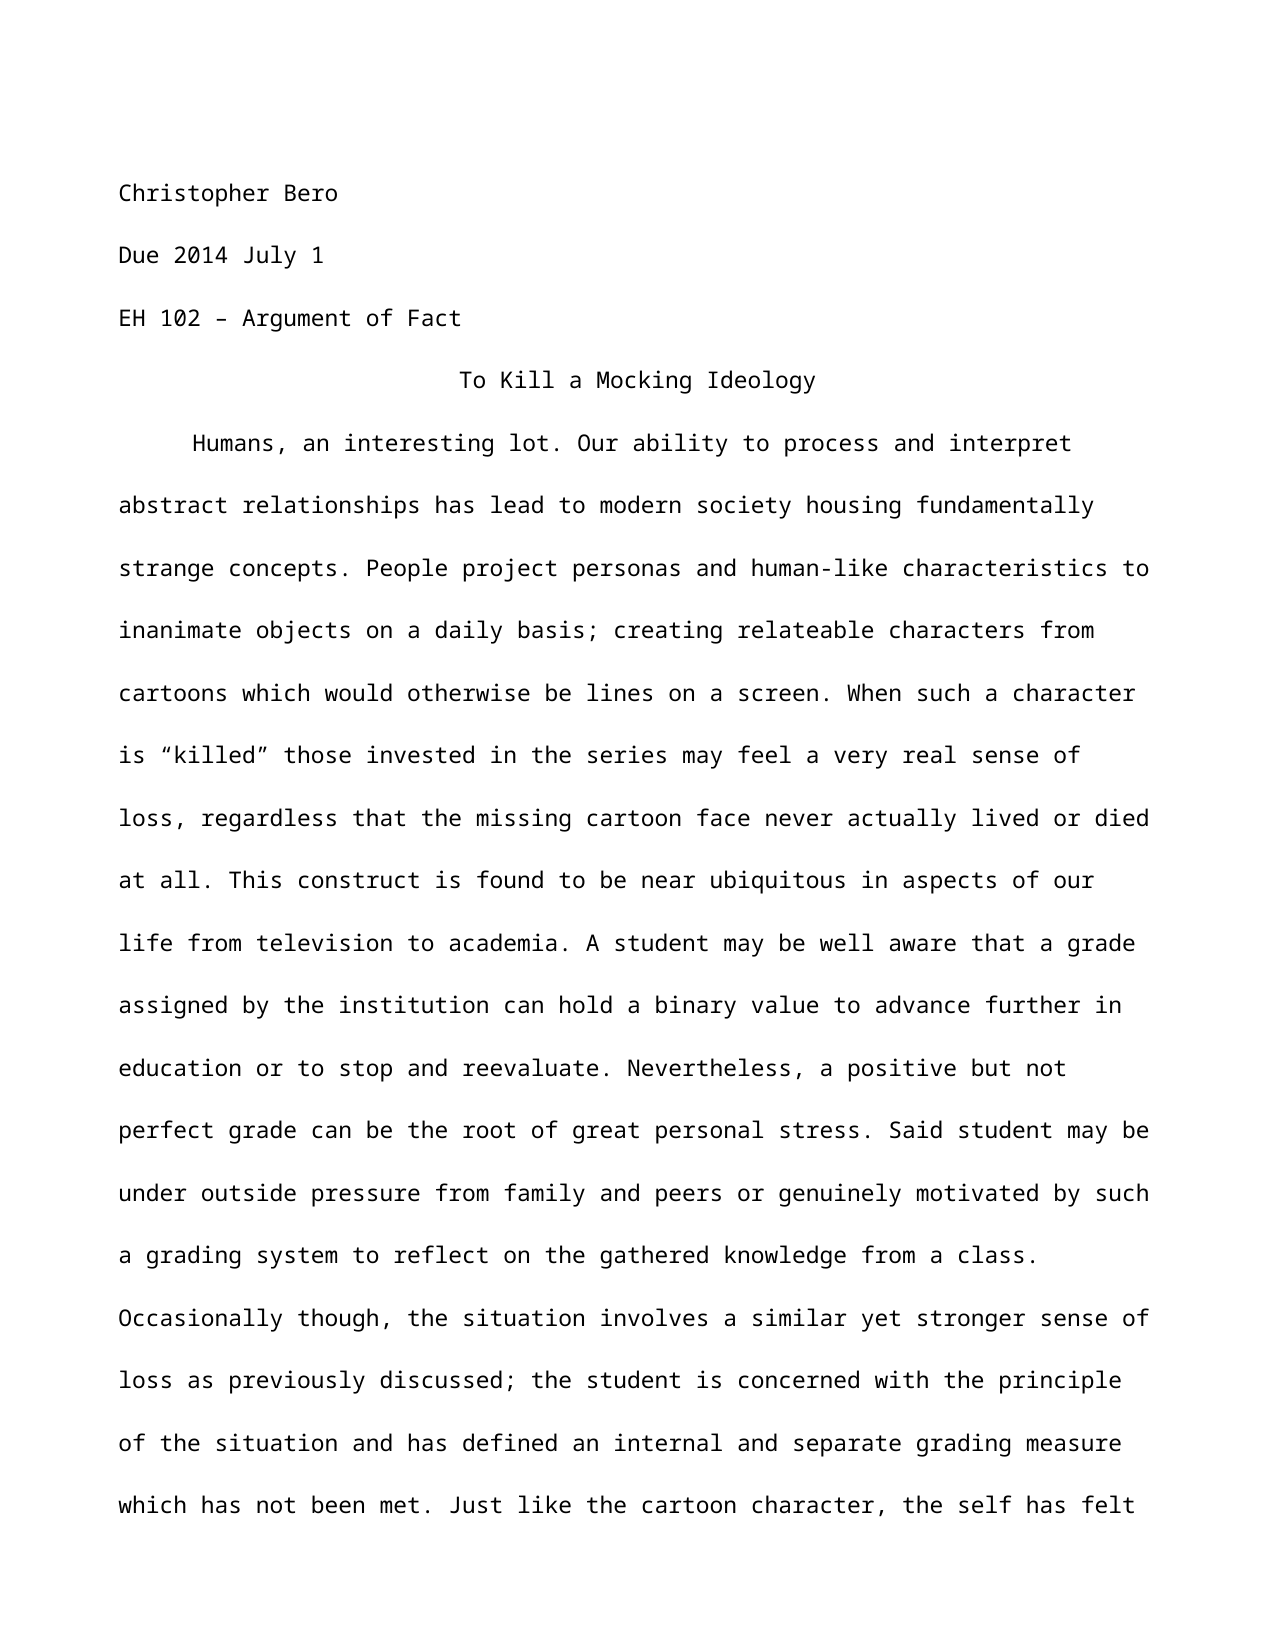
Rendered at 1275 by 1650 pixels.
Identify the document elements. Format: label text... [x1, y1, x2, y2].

text Humans, an interesting lot. Our ability to process and interpret abstract relationships has lead to modern society housing fundamentally strange concepts. People project personas and human-like characteristics to inanimate objects on a daily basis; creating relateable characters from cartoons which would otherwise be lines on a screen. When such a character is “killed” those invested in the series may feel a very real sense of loss, regardless that the missing cartoon face never actually lived or died at all. This construct is found to be near ubiquitous in aspects of our life from television to academia. A student may be well aware that a grade assigned by the institution can hold a binary value to advance further in education or to stop and reevaluate. Nevertheless, a positive but not perfect grade can be the root of great personal stress. Said student may be under outside pressure from family and peers or genuinely motivated by such a grading system to reflect on the gathered knowledge from a class. Occasionally though, the situation involves a similar yet stronger sense of loss as previously discussed; the student is concerned with the principle of the situation and has defined an internal and separate grading measure which has not been met. Just like the cartoon character, the self has felt [118, 427, 1157, 1521]
text To Kill a Mocking Ideology [118, 364, 1157, 396]
text Christopher Bero [118, 177, 1157, 208]
text EH 102 – Argument of Fact [118, 302, 1157, 333]
text Due 2014 July 1 [118, 239, 1157, 271]
